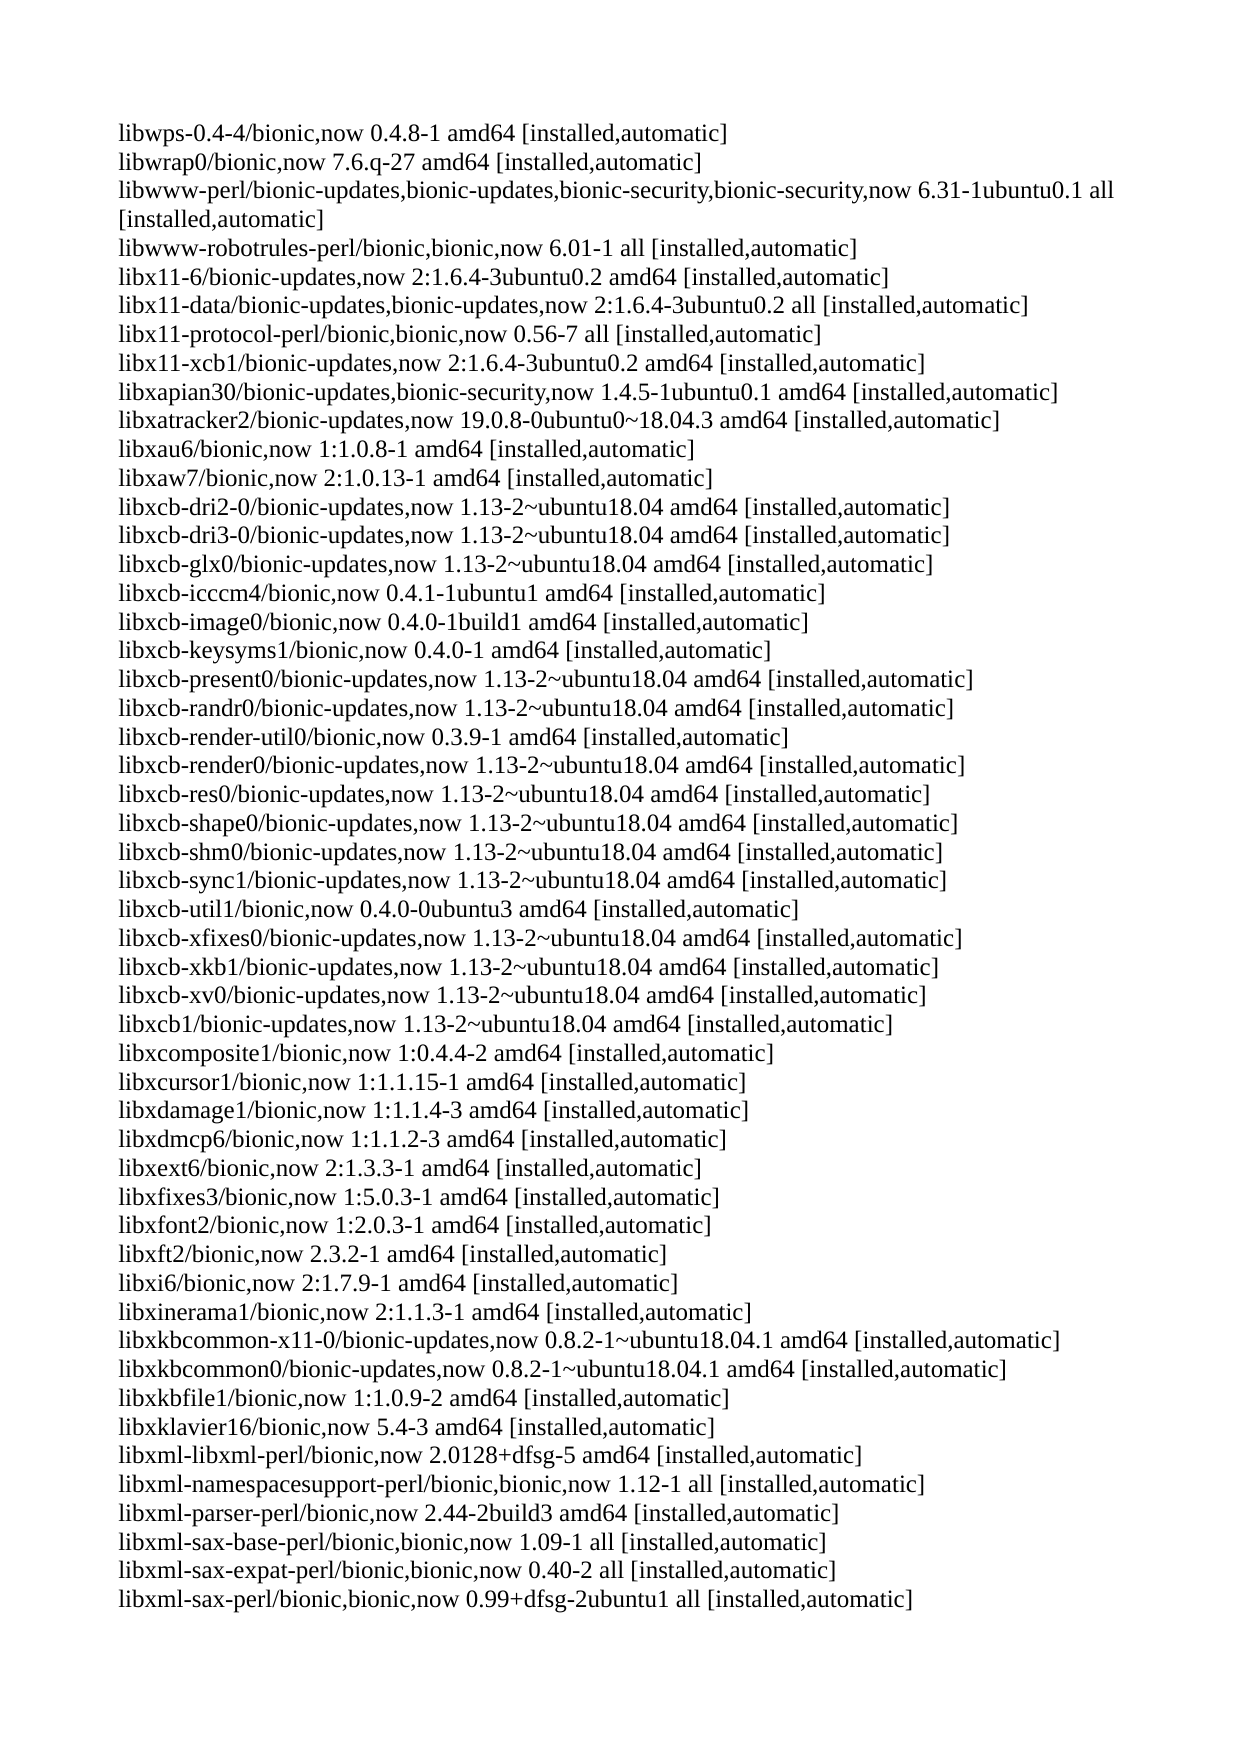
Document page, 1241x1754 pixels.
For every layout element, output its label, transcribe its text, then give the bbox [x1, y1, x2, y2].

text libxcursor1/bionic,now 1:1.1.15-1 amd64 [installed,automatic] [118, 1067, 1122, 1096]
text libxft2/bionic,now 2.3.2-1 amd64 [installed,automatic] [118, 1239, 1122, 1268]
text libx11-data/bionic-updates,bionic-updates,now 2:1.6.4-3ubuntu0.2 all [installed,automatic] [118, 291, 1122, 319]
text libwps-0.4-4/bionic,now 0.4.8-1 amd64 [installed,automatic] [118, 118, 1122, 147]
text libxcomposite1/bionic,now 1:0.4.4-2 amd64 [installed,automatic] [118, 1038, 1122, 1067]
text libx11-6/bionic-updates,now 2:1.6.4-3ubuntu0.2 amd64 [installed,automatic] [118, 262, 1122, 291]
text libxkbcommon0/bionic-updates,now 0.8.2-1~ubuntu18.04.1 amd64 [installed,automatic] [118, 1354, 1122, 1383]
text libxml-sax-expat-perl/bionic,bionic,now 0.40-2 all [installed,automatic] [118, 1556, 1122, 1584]
text libxau6/bionic,now 1:1.0.8-1 amd64 [installed,automatic] [118, 434, 1122, 463]
text libxml-libxml-perl/bionic,now 2.0128+dfsg-5 amd64 [installed,automatic] [118, 1441, 1122, 1469]
text libxfont2/bionic,now 1:2.0.3-1 amd64 [installed,automatic] [118, 1211, 1122, 1239]
text libxcb-sync1/bionic-updates,now 1.13-2~ubuntu18.04 amd64 [installed,automatic] [118, 866, 1122, 894]
text libxi6/bionic,now 2:1.7.9-1 amd64 [installed,automatic] [118, 1268, 1122, 1297]
text libxcb-xfixes0/bionic-updates,now 1.13-2~ubuntu18.04 amd64 [installed,automatic] [118, 923, 1122, 952]
text libxcb-glx0/bionic-updates,now 1.13-2~ubuntu18.04 amd64 [installed,automatic] [118, 549, 1122, 578]
text libxml-sax-perl/bionic,bionic,now 0.99+dfsg-2ubuntu1 all [installed,automatic] [118, 1584, 1122, 1613]
text libxcb-keysyms1/bionic,now 0.4.0-1 amd64 [installed,automatic] [118, 636, 1122, 664]
text libx11-xcb1/bionic-updates,now 2:1.6.4-3ubuntu0.2 amd64 [installed,automatic] [118, 348, 1122, 377]
text libxfixes3/bionic,now 1:5.0.3-1 amd64 [installed,automatic] [118, 1182, 1122, 1211]
text libxml-sax-base-perl/bionic,bionic,now 1.09-1 all [installed,automatic] [118, 1527, 1122, 1556]
text libxcb-dri3-0/bionic-updates,now 1.13-2~ubuntu18.04 amd64 [installed,automatic] [118, 521, 1122, 549]
text libxcb-shape0/bionic-updates,now 1.13-2~ubuntu18.04 amd64 [installed,automatic] [118, 808, 1122, 837]
text libxcb-xkb1/bionic-updates,now 1.13-2~ubuntu18.04 amd64 [installed,automatic] [118, 952, 1122, 981]
text libxml-parser-perl/bionic,now 2.44-2build3 amd64 [installed,automatic] [118, 1498, 1122, 1527]
text libxcb-present0/bionic-updates,now 1.13-2~ubuntu18.04 amd64 [installed,automatic] [118, 664, 1122, 693]
text libxkbcommon-x11-0/bionic-updates,now 0.8.2-1~ubuntu18.04.1 amd64 [installed,automatic] [118, 1326, 1122, 1354]
text libxatracker2/bionic-updates,now 19.0.8-0ubuntu0~18.04.3 amd64 [installed,automatic] [118, 406, 1122, 434]
text libwww-perl/bionic-updates,bionic-updates,bionic-security,bionic-security,now 6.31-1ubuntu0.1 all [installed,automatic] [118, 176, 1122, 233]
text libxcb-dri2-0/bionic-updates,now 1.13-2~ubuntu18.04 amd64 [installed,automatic] [118, 492, 1122, 521]
text libxcb-res0/bionic-updates,now 1.13-2~ubuntu18.04 amd64 [installed,automatic] [118, 779, 1122, 808]
text libxcb-render0/bionic-updates,now 1.13-2~ubuntu18.04 amd64 [installed,automatic] [118, 751, 1122, 779]
text libx11-protocol-perl/bionic,bionic,now 0.56-7 all [installed,automatic] [118, 319, 1122, 348]
text libxinerama1/bionic,now 2:1.1.3-1 amd64 [installed,automatic] [118, 1297, 1122, 1326]
text libxml-namespacesupport-perl/bionic,bionic,now 1.12-1 all [installed,automatic] [118, 1469, 1122, 1498]
text libxcb-util1/bionic,now 0.4.0-0ubuntu3 amd64 [installed,automatic] [118, 894, 1122, 923]
text libxklavier16/bionic,now 5.4-3 amd64 [installed,automatic] [118, 1412, 1122, 1441]
text libxcb-image0/bionic,now 0.4.0-1build1 amd64 [installed,automatic] [118, 607, 1122, 636]
text libxaw7/bionic,now 2:1.0.13-1 amd64 [installed,automatic] [118, 463, 1122, 492]
text libxcb-render-util0/bionic,now 0.3.9-1 amd64 [installed,automatic] [118, 722, 1122, 751]
text libxapian30/bionic-updates,bionic-security,now 1.4.5-1ubuntu0.1 amd64 [installed,automatic] [118, 377, 1122, 406]
text libxdamage1/bionic,now 1:1.1.4-3 amd64 [installed,automatic] [118, 1096, 1122, 1124]
text libxcb-xv0/bionic-updates,now 1.13-2~ubuntu18.04 amd64 [installed,automatic] [118, 981, 1122, 1009]
text libxcb-icccm4/bionic,now 0.4.1-1ubuntu1 amd64 [installed,automatic] [118, 578, 1122, 607]
text libxcb1/bionic-updates,now 1.13-2~ubuntu18.04 amd64 [installed,automatic] [118, 1009, 1122, 1038]
text libxkbfile1/bionic,now 1:1.0.9-2 amd64 [installed,automatic] [118, 1383, 1122, 1412]
text libxcb-shm0/bionic-updates,now 1.13-2~ubuntu18.04 amd64 [installed,automatic] [118, 837, 1122, 866]
text libxext6/bionic,now 2:1.3.3-1 amd64 [installed,automatic] [118, 1153, 1122, 1182]
text libxcb-randr0/bionic-updates,now 1.13-2~ubuntu18.04 amd64 [installed,automatic] [118, 693, 1122, 722]
text libwww-robotrules-perl/bionic,bionic,now 6.01-1 all [installed,automatic] [118, 233, 1122, 262]
text libwrap0/bionic,now 7.6.q-27 amd64 [installed,automatic] [118, 147, 1122, 176]
text libxdmcp6/bionic,now 1:1.1.2-3 amd64 [installed,automatic] [118, 1124, 1122, 1153]
